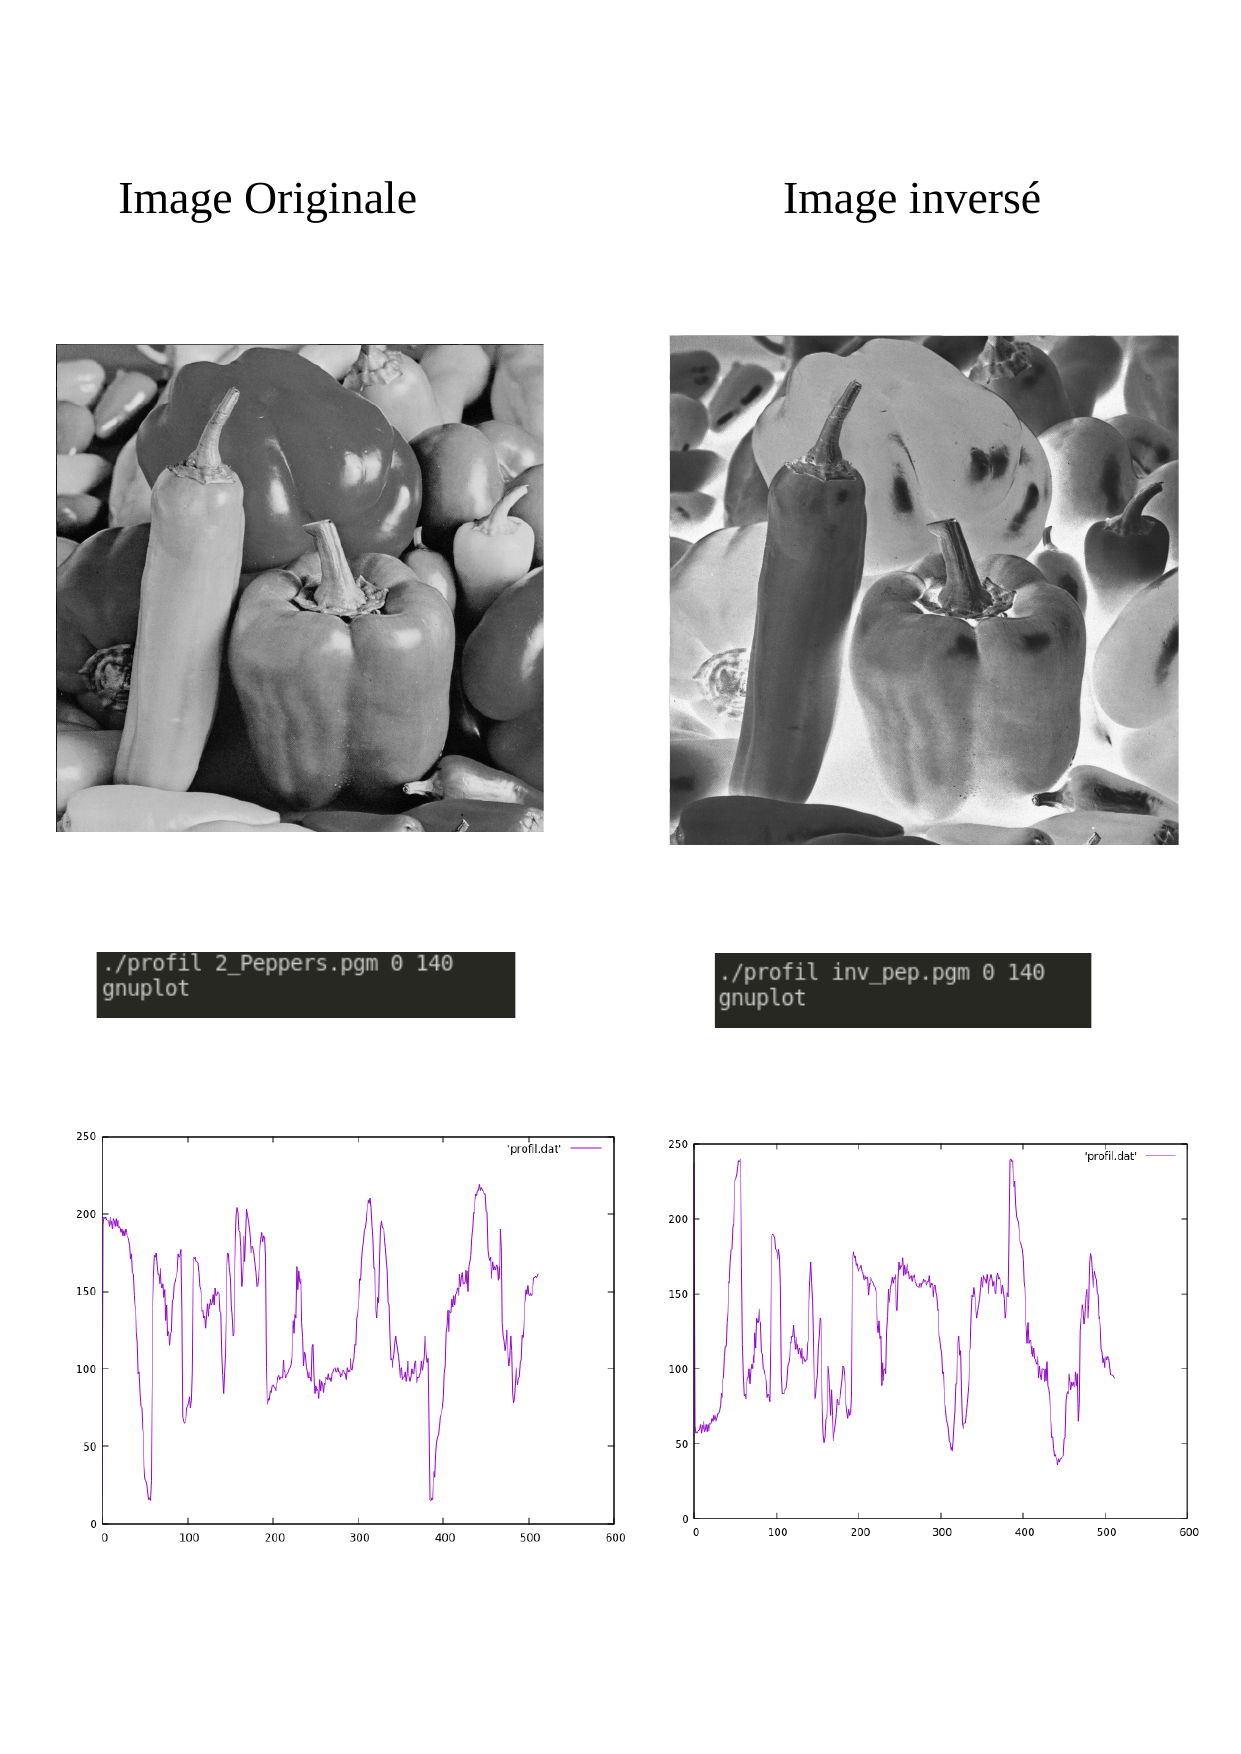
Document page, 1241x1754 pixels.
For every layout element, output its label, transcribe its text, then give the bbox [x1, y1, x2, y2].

text Image Originale Image inversé [118, 171, 1122, 223]
picture [669, 335, 1179, 845]
picture [654, 1130, 1205, 1544]
picture [61, 1122, 632, 1550]
picture [96, 952, 516, 1018]
picture [56, 344, 544, 832]
picture [714, 953, 1092, 1028]
